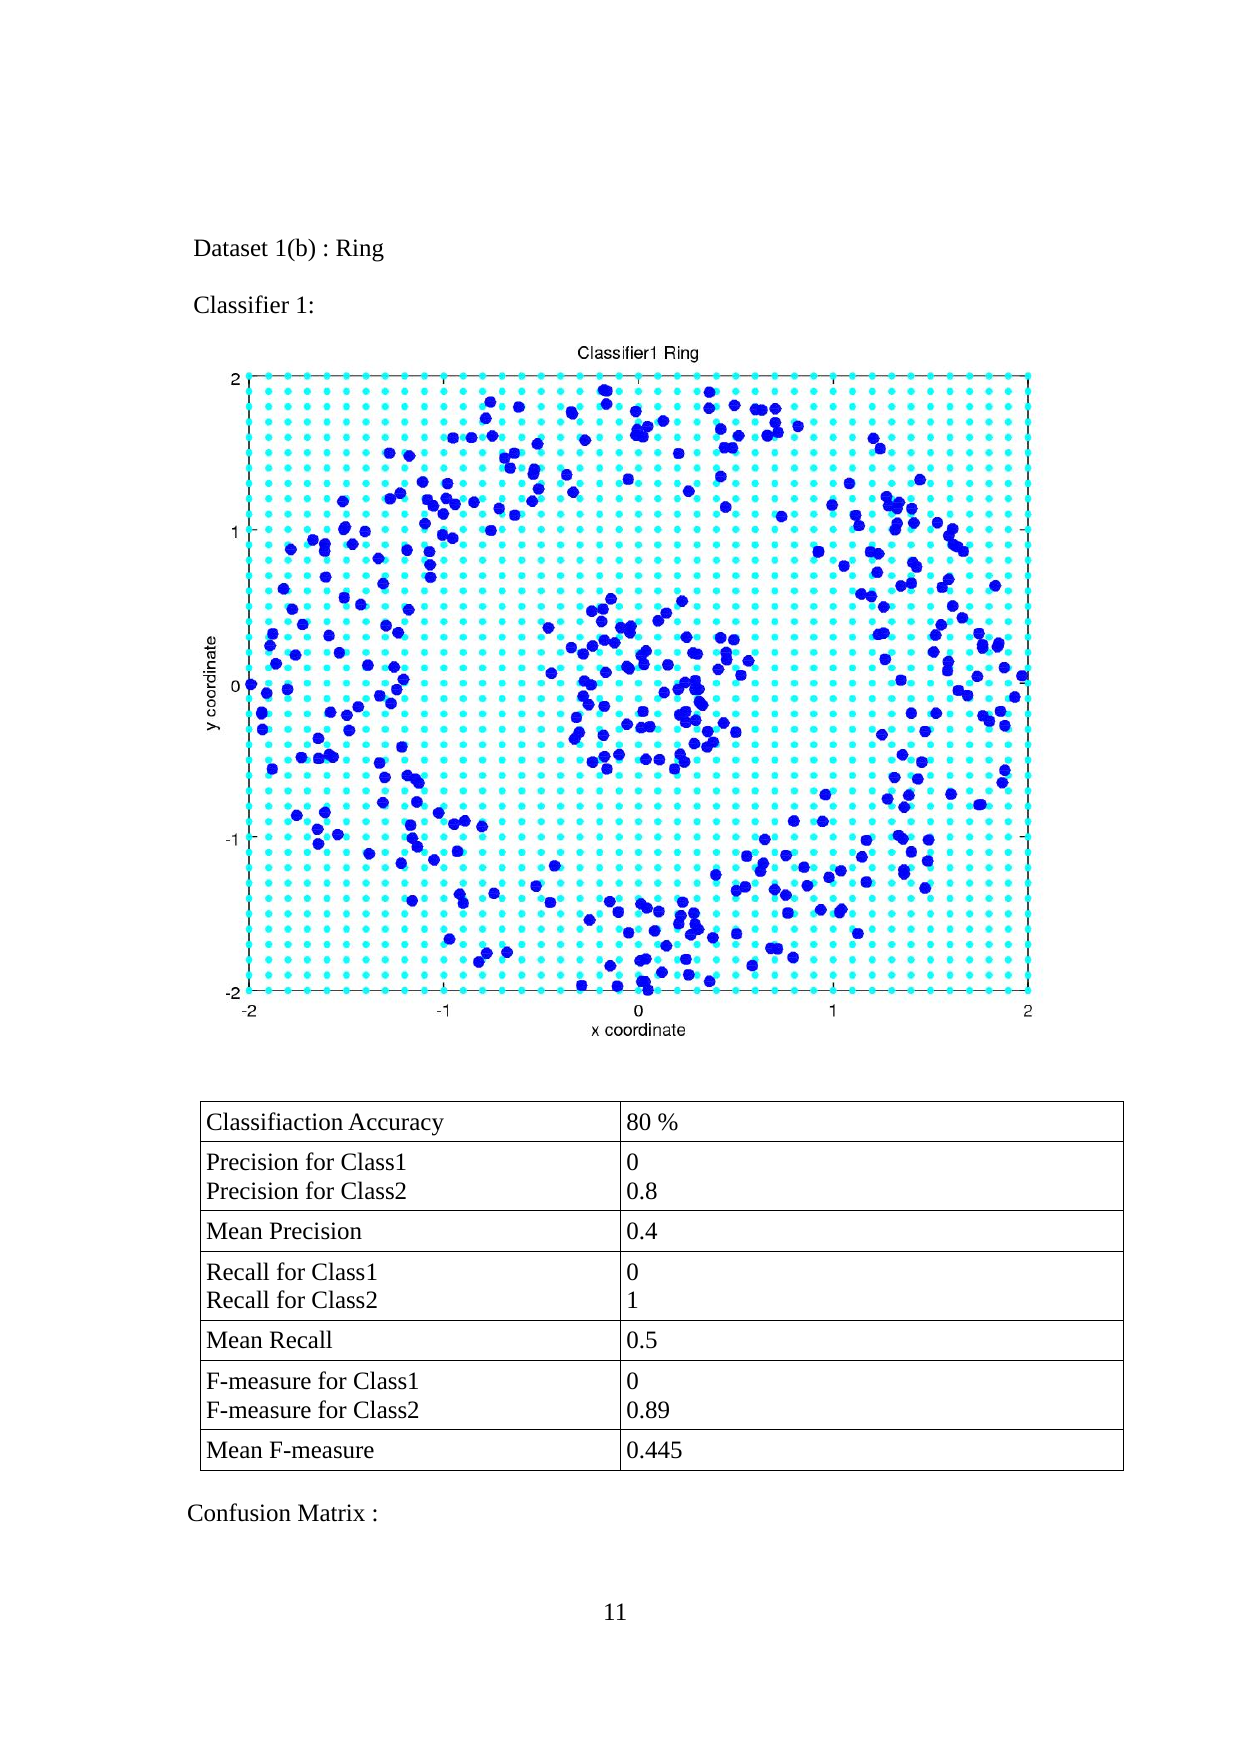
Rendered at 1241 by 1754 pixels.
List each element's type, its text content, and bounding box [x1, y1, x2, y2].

table_header 80 % [621, 1102, 1123, 1141]
picture [118, 319, 1123, 1073]
table_cell Mean Precision [201, 1211, 620, 1251]
table_cell Recall for Class1 Recall for Class2 [201, 1252, 620, 1320]
table_cell 0.445 [621, 1430, 1123, 1469]
table_header Classifiaction Accuracy [201, 1102, 620, 1141]
table_cell Mean Recall [201, 1321, 620, 1360]
table_cell F-measure for Class1 F-measure for Class2 [201, 1361, 620, 1429]
table_cell Mean F-measure [201, 1430, 620, 1469]
table_cell Precision for Class1 Precision for Class2 [201, 1142, 620, 1210]
text Classifier 1: [118, 291, 1122, 319]
text Dataset 1(b) : Ring [118, 233, 1122, 262]
table_cell 0 1 [621, 1252, 1123, 1320]
table_cell 0 0.89 [621, 1361, 1123, 1429]
text Confusion Matrix : [118, 1498, 1122, 1527]
table_cell 0.4 [621, 1211, 1123, 1251]
table_cell 0 0.8 [621, 1142, 1123, 1210]
table_cell 0.5 [621, 1321, 1123, 1360]
